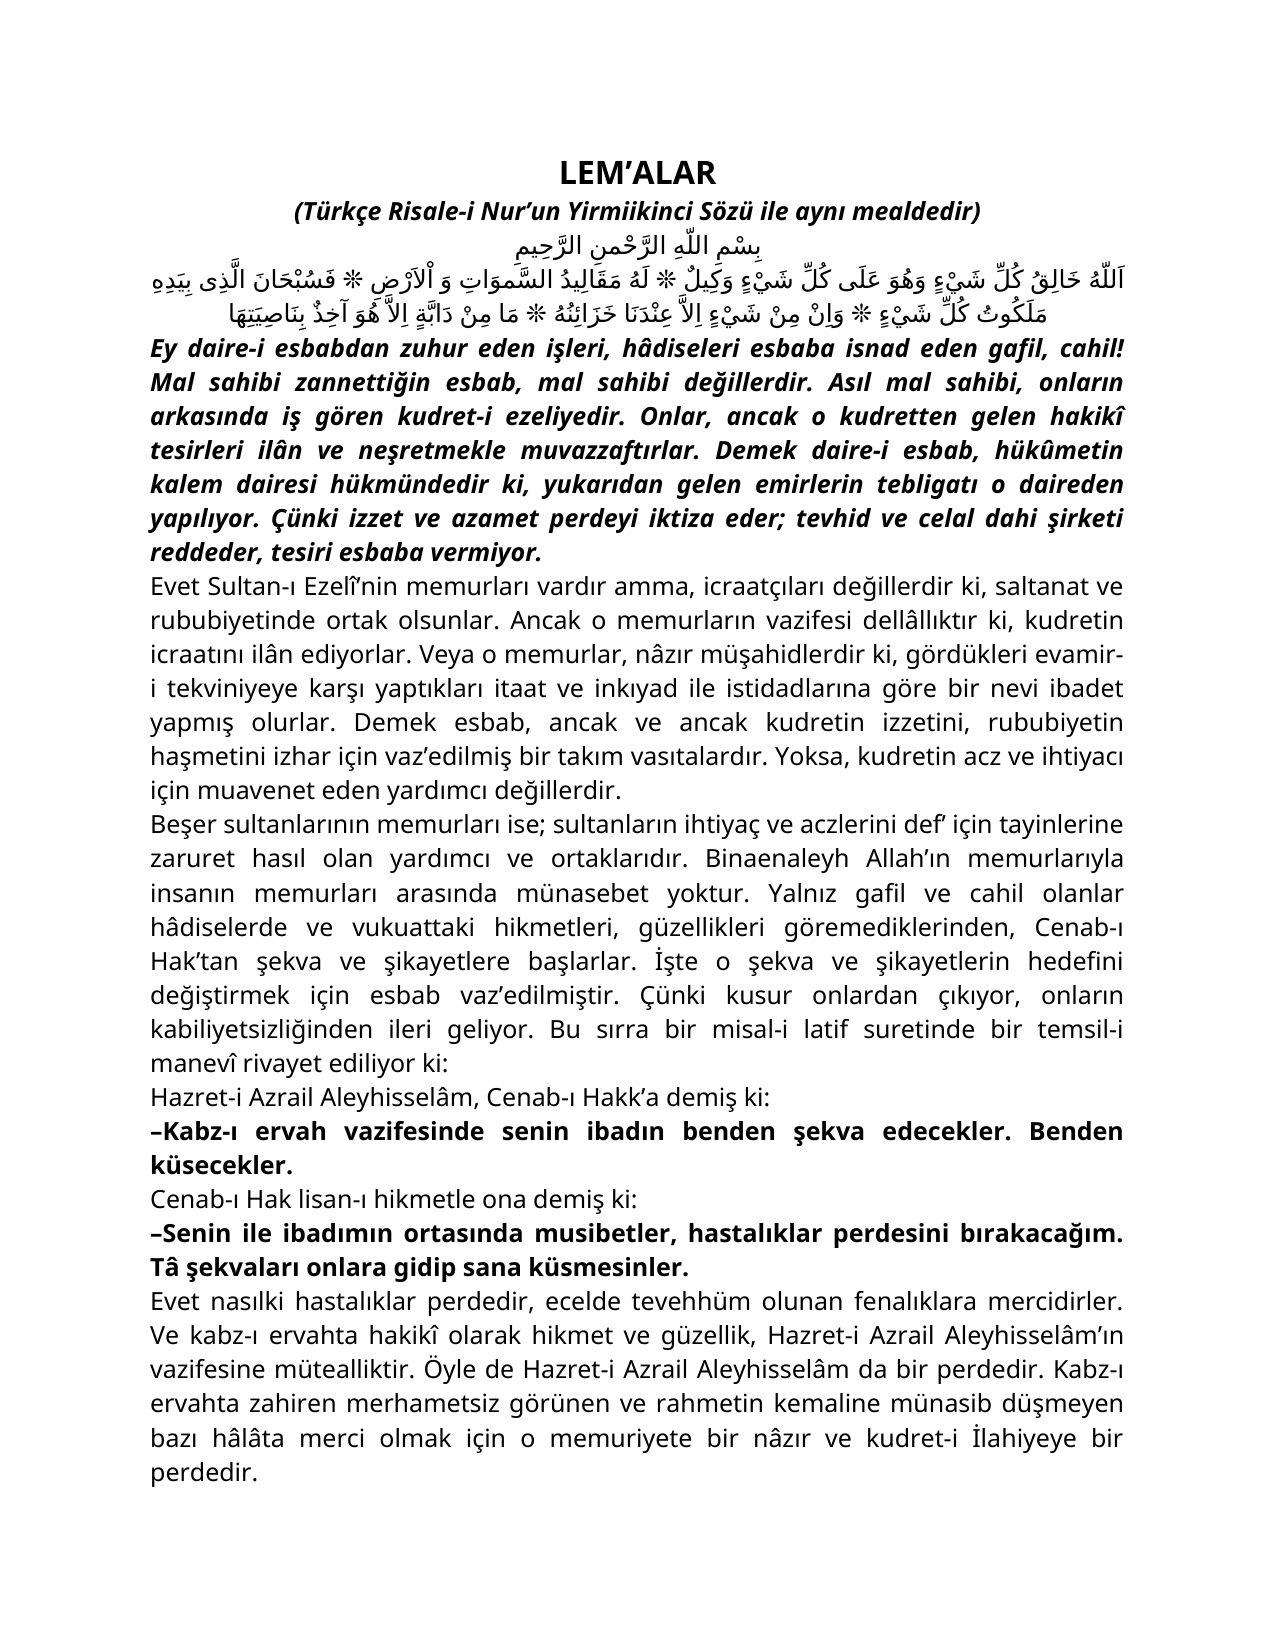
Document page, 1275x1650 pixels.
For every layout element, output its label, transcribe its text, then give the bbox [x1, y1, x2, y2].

text بِسْمِ اللّهِ الرَّحْمنِ الرَّحِيمِ [150, 228, 1125, 262]
text Hazret-i Azrail Aleyhisselâm, Cenab-ı Hakk’a demiş ki: [150, 1079, 1125, 1114]
text (Türkçe Risale-i Nur’un Yirmiikinci Sözü ile aynı mealdedir) [150, 194, 1125, 228]
text –Senin ile ibadımın ortasında musibetler, hastalıklar perdesini bırakacağım. Tâ şekvaları onlara gidip sana küsmesinler. [150, 1216, 1125, 1284]
text Evet nasılki hastalıklar perdedir, ecelde tevehhüm olunan fenalıklara mercidirler. Ve kabz-ı ervahta hakikî olarak hikmet ve güzellik, Hazret-i Azrail Aleyhisselâm’ın vazifesine mütealliktir. Öyle de Hazret-i Azrail Aleyhisselâm da bir perdedir. Kabz-ı ervahta zahiren merhametsiz görünen ve rahmetin kemaline münasib düşmeyen bazı hâlâta merci olmak için o memuriyete bir nâzır ve kudret-i İlahiyeye bir perdedir. [150, 1284, 1125, 1488]
text اَللّهُ خَالِقُ كُلِّ شَيْءٍ وَهُوَ عَلَى كُلِّ شَيْءٍ وَكِيلٌ ❊ لَهُ مَقَالِيدُ السَّموَاتِ وَ اْلاَرْضِ ❊ فَسُبْحَانَ الَّذِى بِيَدِهِ مَلَكُوتُ كُلِّ شَيْءٍ ❊ وَاِنْ مِنْ شَيْءٍ اِلاَّ عِنْدَنَا خَزَائِنُهُ ❊ مَا مِنْ دَابَّةٍ اِلاَّ هُوَ آخِذٌ بِنَاصِيَتِهَا [150, 262, 1125, 330]
text Evet Sultan-ı Ezelî’nin memurları vardır amma, icraatçıları değillerdir ki, saltanat ve rububiyetinde ortak olsunlar. Ancak o memurların vazifesi dellâllıktır ki, kudretin icraatını ilân ediyorlar. Veya o memurlar, nâzır müşahidlerdir ki, gördükleri evamir-i tekviniyeye karşı yaptıkları itaat ve inkıyad ile istidadlarına göre bir nevi ibadet yapmış olurlar. Demek esbab, ancak ve ancak kudretin izzetini, rububiyetin haşmetini izhar için vaz’edilmiş bir takım vasıtalardır. Yoksa, kudretin acz ve ihtiyacı için muavenet eden yardımcı değillerdir. [150, 569, 1125, 807]
text Cenab-ı Hak lisan-ı hikmetle ona demiş ki: [150, 1182, 1125, 1216]
text Beşer sultanlarının memurları ise; sultanların ihtiyaç ve aczlerini def’ için tayinlerine zaruret hasıl olan yardımcı ve ortaklarıdır. Binaenaleyh Allah’ın memurlarıyla insanın memurları arasında münasebet yoktur. Yalnız gafil ve cahil olanlar hâdiselerde ve vukuattaki hikmetleri, güzellikleri göremediklerinden, Cenab-ı Hak’tan şekva ve şikayetlere başlarlar. İşte o şekva ve şikayetlerin hedefini değiştirmek için esbab vaz’edilmiştir. Çünki kusur onlardan çıkıyor, onların kabiliyetsizliğinden ileri geliyor. Bu sırra bir misal-i latif suretinde bir temsil-i manevî rivayet ediliyor ki: [150, 807, 1125, 1079]
text Ey daire-i esbabdan zuhur eden işleri, hâdiseleri esbaba isnad eden gafil, cahil! Mal sahibi zannettiğin esbab, mal sahibi değillerdir. Asıl mal sahibi, onların arkasında iş gören kudret-i ezeliyedir. Onlar, ancak o kudretten gelen hakikî tesirleri ilân ve neşretmekle muvazzaftırlar. Demek daire-i esbab, hükûmetin kalem dairesi hükmündedir ki, yukarıdan gelen emirlerin tebligatı o daireden yapılıyor. Çünki izzet ve azamet perdeyi iktiza eder; tevhid ve celal dahi şirketi reddeder, tesiri esbaba vermiyor. [150, 330, 1125, 569]
subtitle LEM’ALAR [150, 150, 1125, 194]
text –Kabz-ı ervah vazifesinde senin ibadın benden şekva edecekler. Benden küsecekler. [150, 1114, 1125, 1182]
